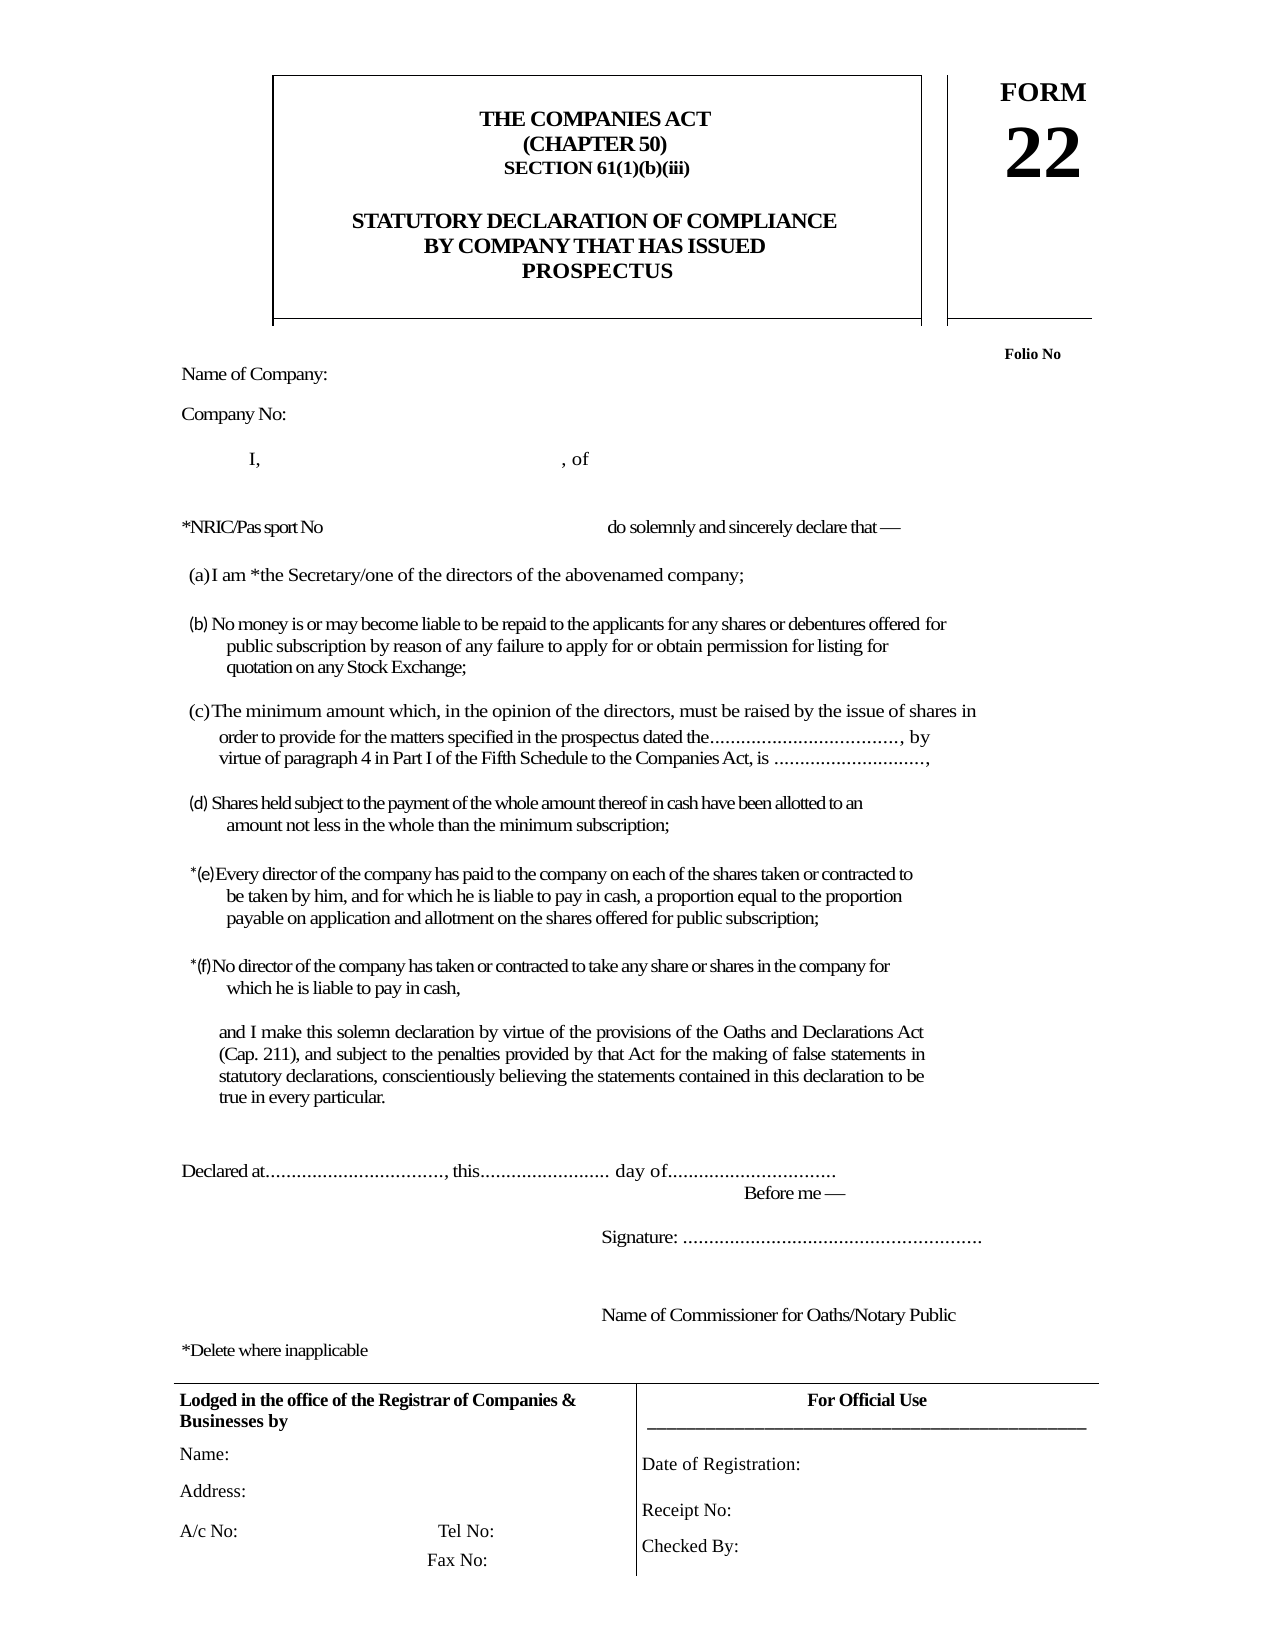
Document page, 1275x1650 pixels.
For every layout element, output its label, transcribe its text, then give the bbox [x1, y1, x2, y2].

text Signature: [601, 1226, 1098, 1247]
text *NRIC/Pas sport No <get_director1(o.id)['nric']> do solemnly and sincerely declare that — [181, 515, 1098, 538]
text Name of Company: <o.name> [181, 362, 1098, 384]
text I, <get_director1(o.id)['name']>, of <get_partner_full_address(get_director1(o.id)['id'])> [248, 447, 1098, 492]
table_header For Official Use _____________________________________________ Date of Registration: Receipt No: Checked By: [637, 1384, 1098, 1576]
table_cell 22 [948, 319, 1092, 326]
text *Delete where inapplicable [181, 1340, 1098, 1360]
table_header Lodged in the office of the Registrar of Companies & Businesses by Name: Address: A/c No: Tel No: Fax No: [174, 1384, 636, 1576]
list I am *the Secretary/one of the directors of the abovenamed company; [188, 564, 1098, 586]
table_header THE COMPANIES ACT (CHAPTER 50) SECTION 61(1)(b)(iii) STATUTORY DECLARATION OF COMPLIANCE BY COMPANY THAT HAS ISSUED PROSPECTUS [274, 76, 921, 318]
text Company No: <o.uen> [181, 403, 1098, 424]
text virtue of paragraph 4 in Part I of the Fifth Schedule to the Companies Act, is , [218, 747, 1098, 769]
text and I make this solemn declaration by virtue of the provisions of the Oaths and Declarations Act (Cap. 211), and subject to the penalties provided by that Act for the making of false statements in statutory declarations, conscientiously believing the statements contained in this declaration to be true in every particular. [218, 1021, 926, 1108]
list No money is or may become liable to be repaid to the applicants for any shares or debentures offered for public subscription by reason of any failure to apply for or obtain permission for listing for quotation on any Stock Exchange; [188, 612, 948, 678]
table_header FORM 22 [948, 75, 1092, 318]
list Every director of the company has paid to the company on each of the shares taken or contracted to be taken by him, and for which he is liable to pay in cash, a proportion equal to the proportion payable on application and allotment on the shares offered for public subscription; [188, 862, 933, 928]
table_header [922, 75, 947, 318]
text order to provide for the matters specified in the prospectus dated the , by [218, 726, 1098, 747]
list Shares held subject to the payment of the whole amount thereof in cash have been allotted to an amount not less in the whole than the minimum subscription; [188, 791, 903, 836]
list The minimum amount which, in the opinion of the directors, must be raised by the issue of shares in [188, 700, 1098, 722]
text Declared at , this day of [181, 1160, 1098, 1182]
text Name of Commissioner for Oaths/Notary Public [601, 1303, 1098, 1325]
table_cell [274, 319, 921, 326]
text Folio No [173, 344, 1061, 362]
text Before me — [743, 1182, 1098, 1203]
table_cell [922, 318, 947, 326]
list No director of the company has taken or contracted to take any share or shares in the company for which he is liable to pay in cash, [188, 954, 926, 999]
